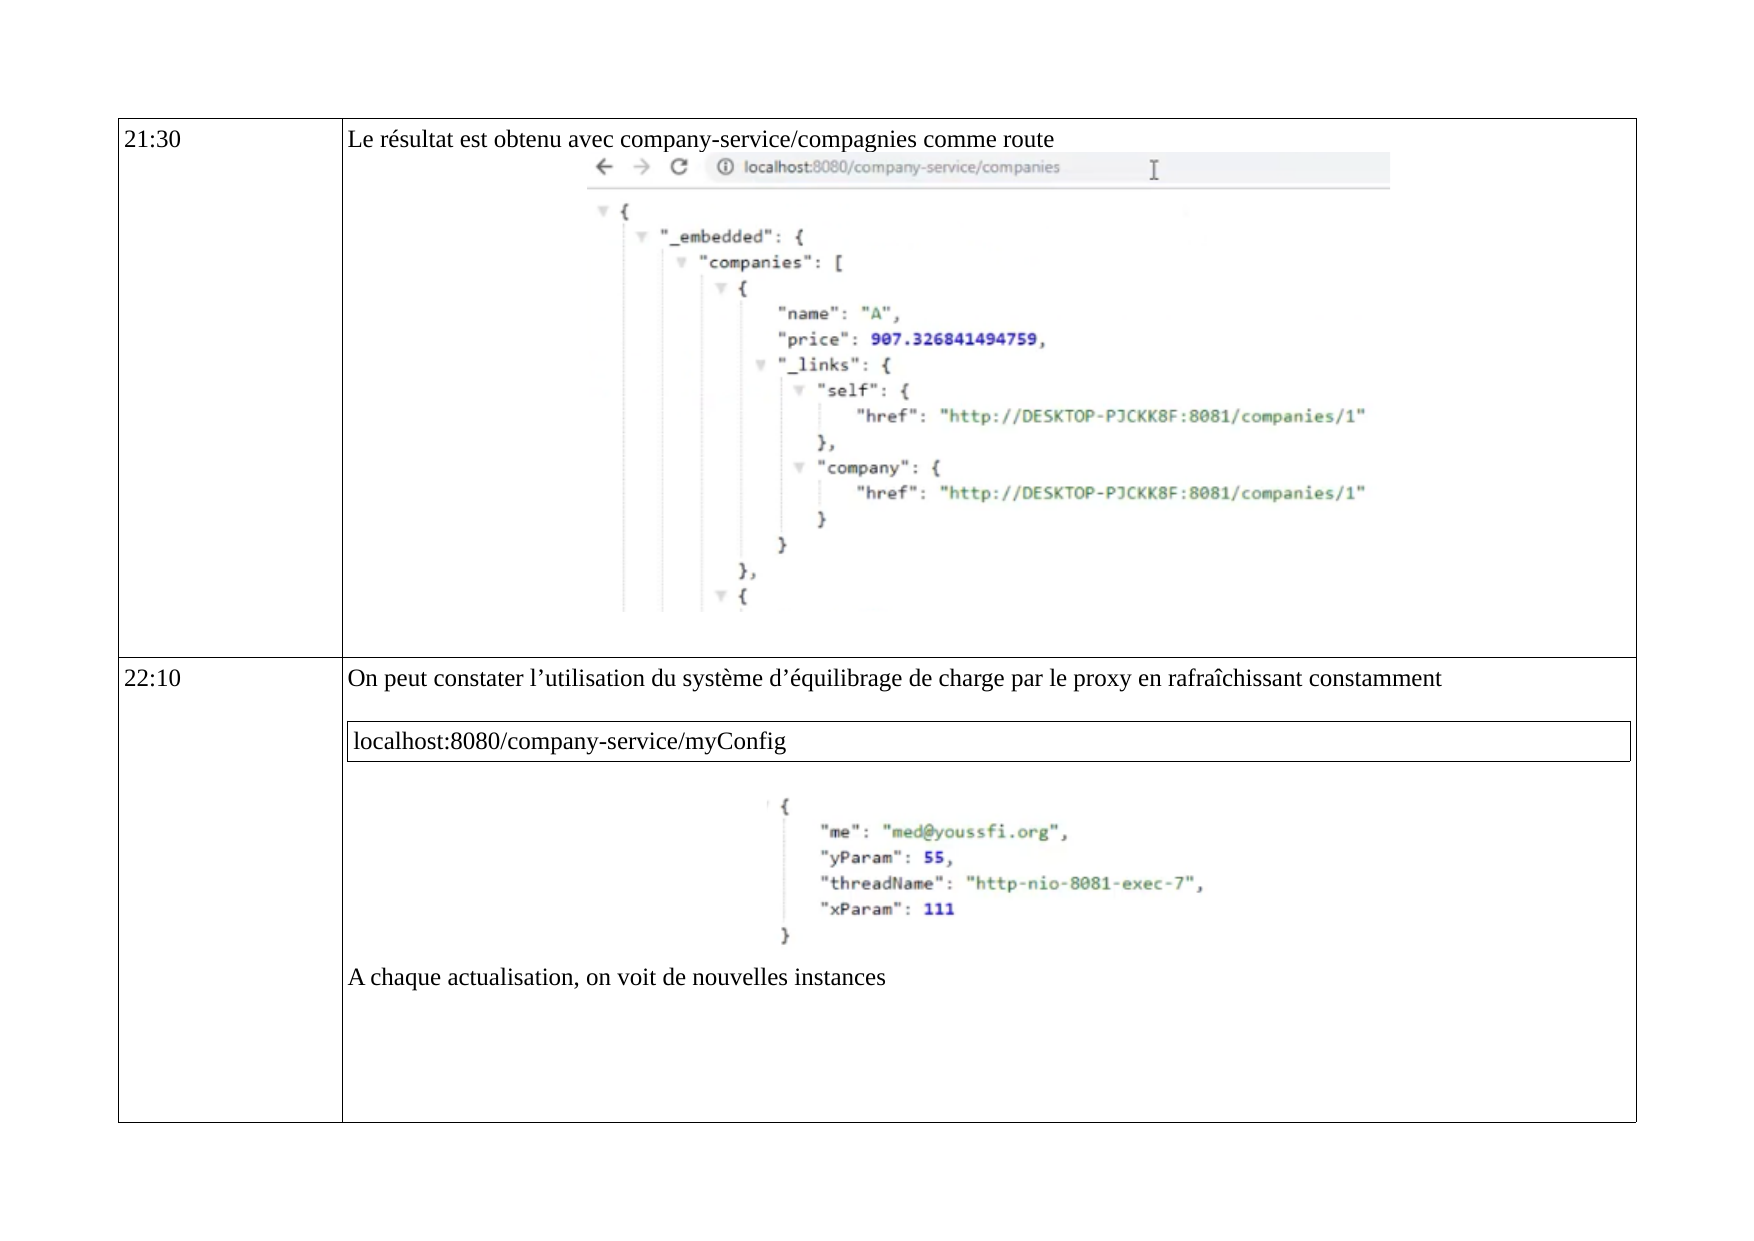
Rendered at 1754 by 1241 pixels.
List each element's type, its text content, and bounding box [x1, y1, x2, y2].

table_cell 22:10 [119, 658, 342, 1122]
picture [587, 152, 1391, 612]
table_header localhost:8080/company-service/myConfig [348, 722, 1630, 761]
table_cell 21:30 [119, 119, 342, 657]
table_cell Le résultat est obtenu avec company-service/compagnies comme route [343, 119, 1636, 657]
table_cell On peut constater l’utilisation du système d’équilibrage de charge par le proxy en rafraîchissant constamment A chaque actualisation, on voit de nouvelles instances [343, 658, 1636, 1122]
picture [766, 789, 1211, 956]
